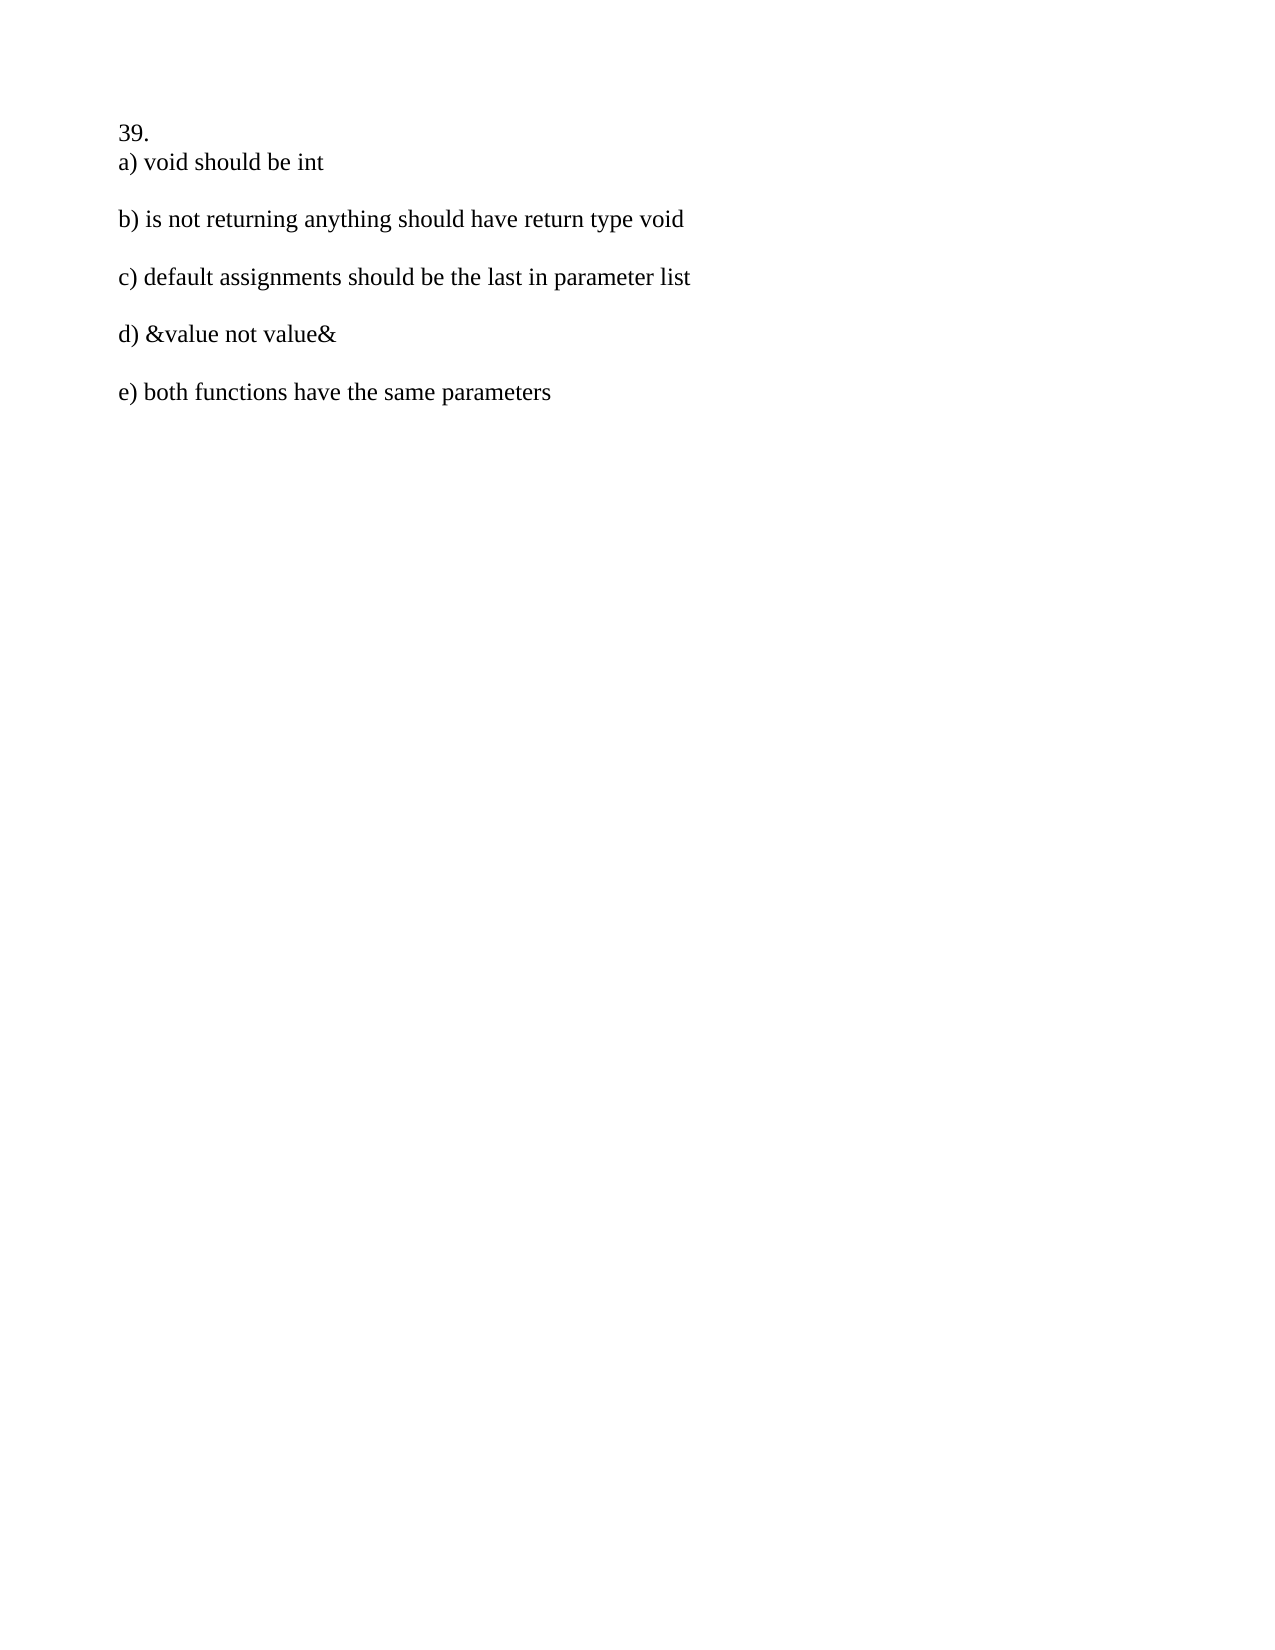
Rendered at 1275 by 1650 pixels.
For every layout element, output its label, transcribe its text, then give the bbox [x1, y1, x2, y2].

text d) &value not value& [118, 319, 1157, 348]
text b) is not returning anything should have return type void [118, 204, 1157, 233]
text c) default assignments should be the last in parameter list [118, 262, 1157, 291]
text a) void should be int [118, 147, 1157, 176]
text e) both functions have the same parameters [118, 377, 1157, 406]
text 39. [118, 118, 1157, 147]
